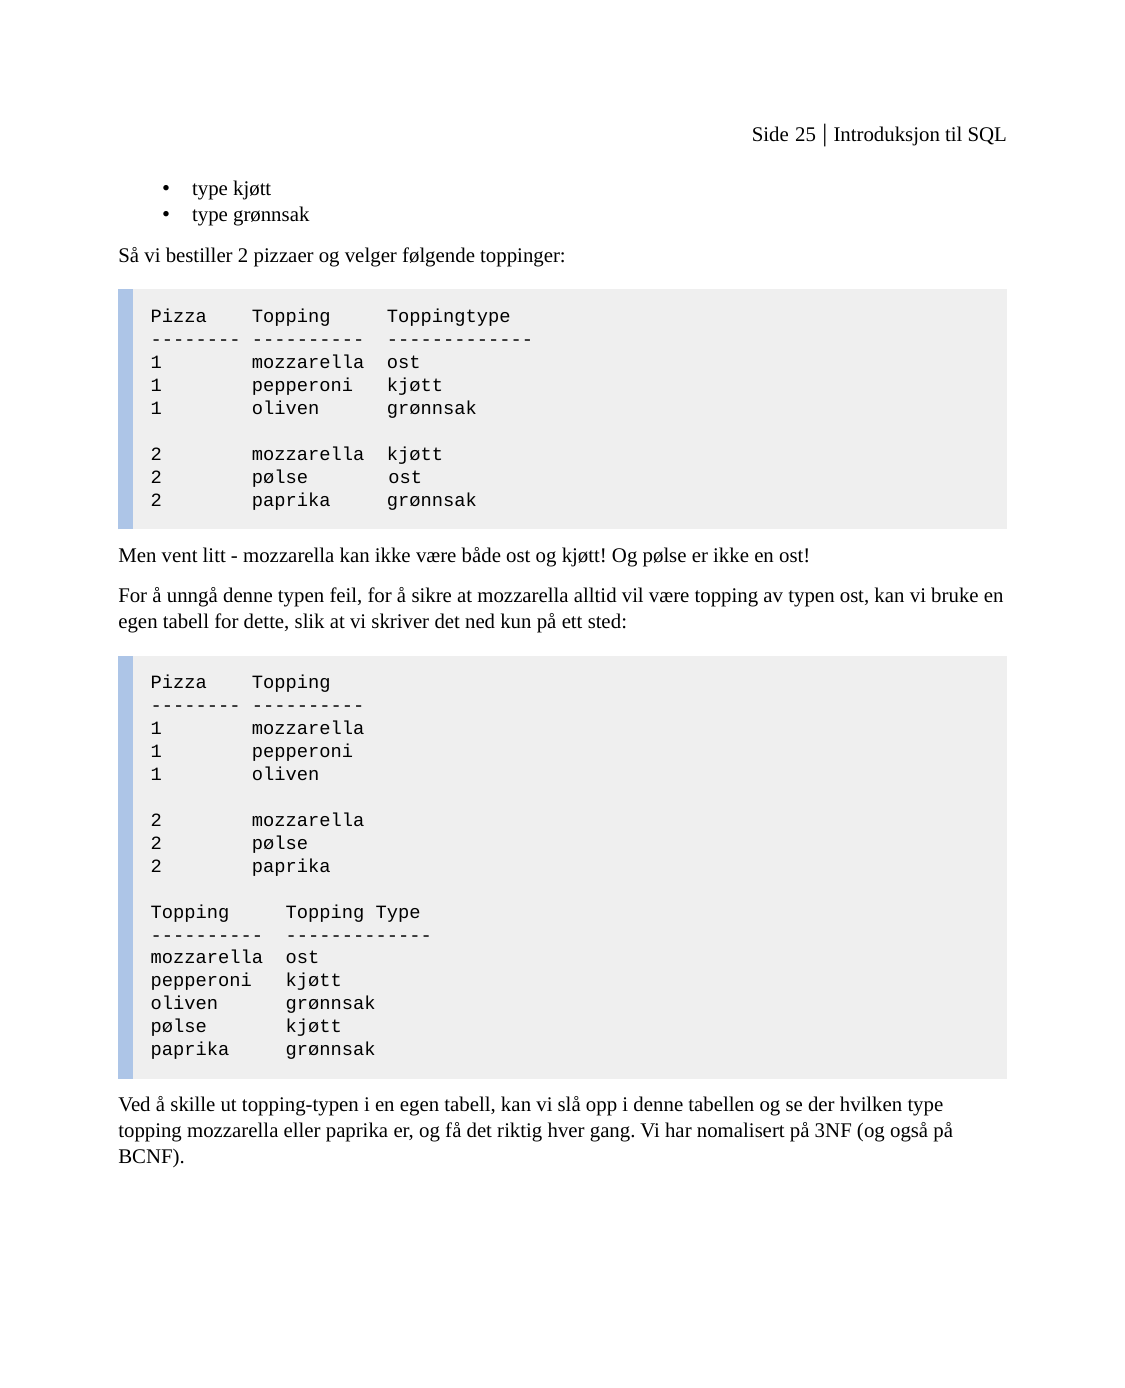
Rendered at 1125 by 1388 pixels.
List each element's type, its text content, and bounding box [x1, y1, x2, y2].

text 2 mozzarella kjøtt [133, 427, 1007, 450]
text pepperoni kjøtt [133, 953, 1007, 976]
text 1 pepperoni [133, 724, 1007, 747]
text 2 pølse [133, 816, 1007, 839]
text 2 paprika [133, 839, 1007, 862]
text oliven grønnsak [133, 976, 1007, 999]
text Topping Topping Type [133, 885, 1007, 908]
text 1 pepperoni kjøtt [133, 358, 1007, 381]
list type kjøtt [162, 176, 1007, 200]
text 2 paprika grønnsak [133, 473, 1007, 529]
text 2 pølse ost [133, 450, 1007, 473]
text pølse kjøtt [133, 999, 1007, 1022]
text 1 mozzarella [133, 701, 1007, 724]
text -------- ---------- [133, 678, 1007, 701]
text ---------- ------------- [133, 908, 1007, 931]
text Så vi bestiller 2 pizzaer og velger følgende toppinger: [118, 243, 1007, 267]
list type grønnsak [162, 202, 1007, 226]
text Pizza Topping [133, 656, 1007, 678]
text Ved å skille ut topping-typen i en egen tabell, kan vi slå opp i denne tabellen og se der hvilken type topping mozzarella eller paprika er, og få det riktig hver gang. Vi har nomalisert på 3NF (og også på BCNF). [118, 1092, 1007, 1168]
text 2 mozzarella [133, 793, 1007, 816]
text 1 oliven grønnsak [133, 381, 1007, 404]
text paprika grønnsak [133, 1022, 1007, 1079]
text Men vent litt - mozzarella kan ikke være både ost og kjøtt! Og pølse er ikke en ost! [118, 543, 1007, 567]
text For å unngå denne typen feil, for å sikre at mozzarella alltid vil være topping av typen ost, kan vi bruke en egen tabell for dette, slik at vi skriver det ned kun på ett sted: [118, 583, 1007, 633]
text 1 mozzarella ost [133, 335, 1007, 358]
text 1 oliven [133, 747, 1007, 770]
text mozzarella ost [133, 931, 1007, 953]
text Pizza Topping Toppingtype [133, 289, 1007, 312]
text -------- ---------- ------------- [133, 312, 1007, 335]
